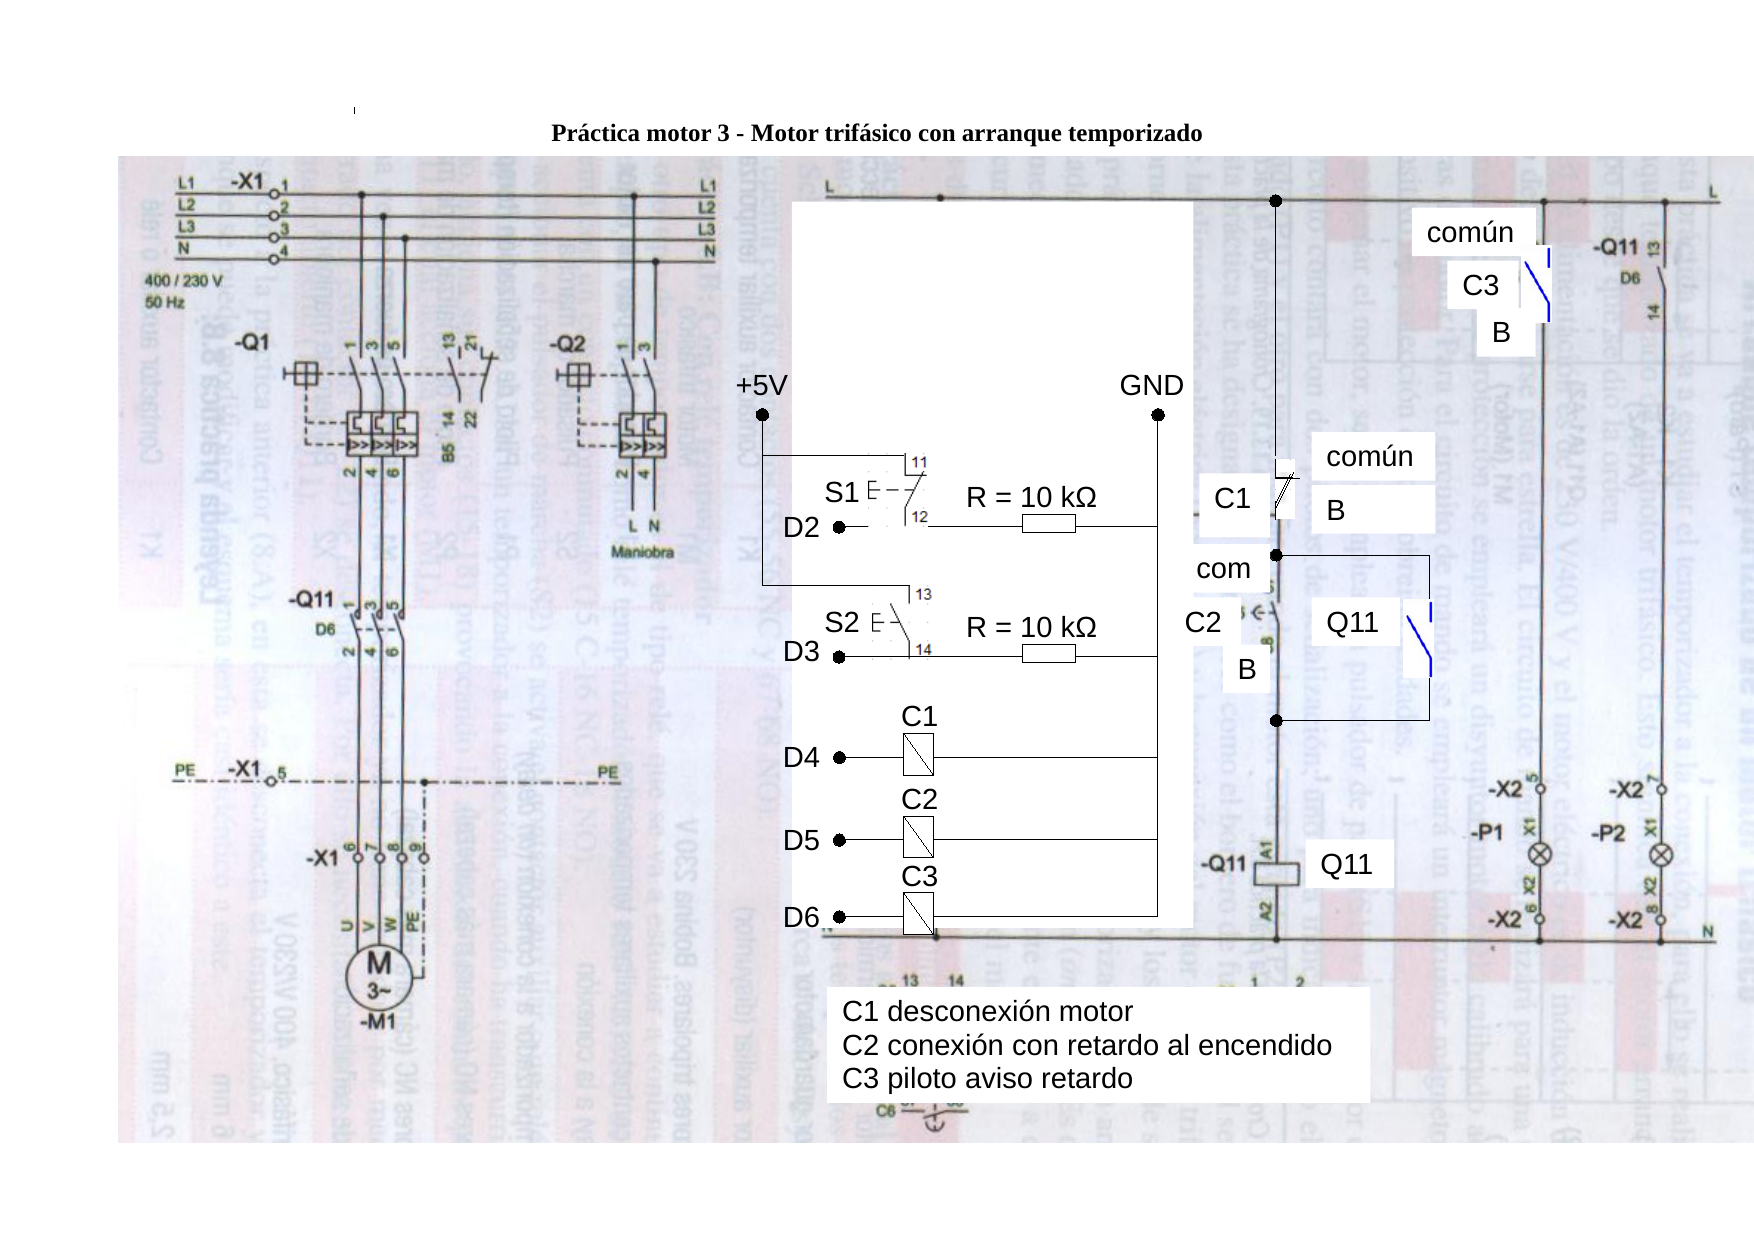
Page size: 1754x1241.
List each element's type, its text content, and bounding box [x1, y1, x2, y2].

text Práctica motor 3 - Motor trifásico con arranque temporizado [118, 118, 1636, 147]
picture [118, 156, 1754, 1143]
